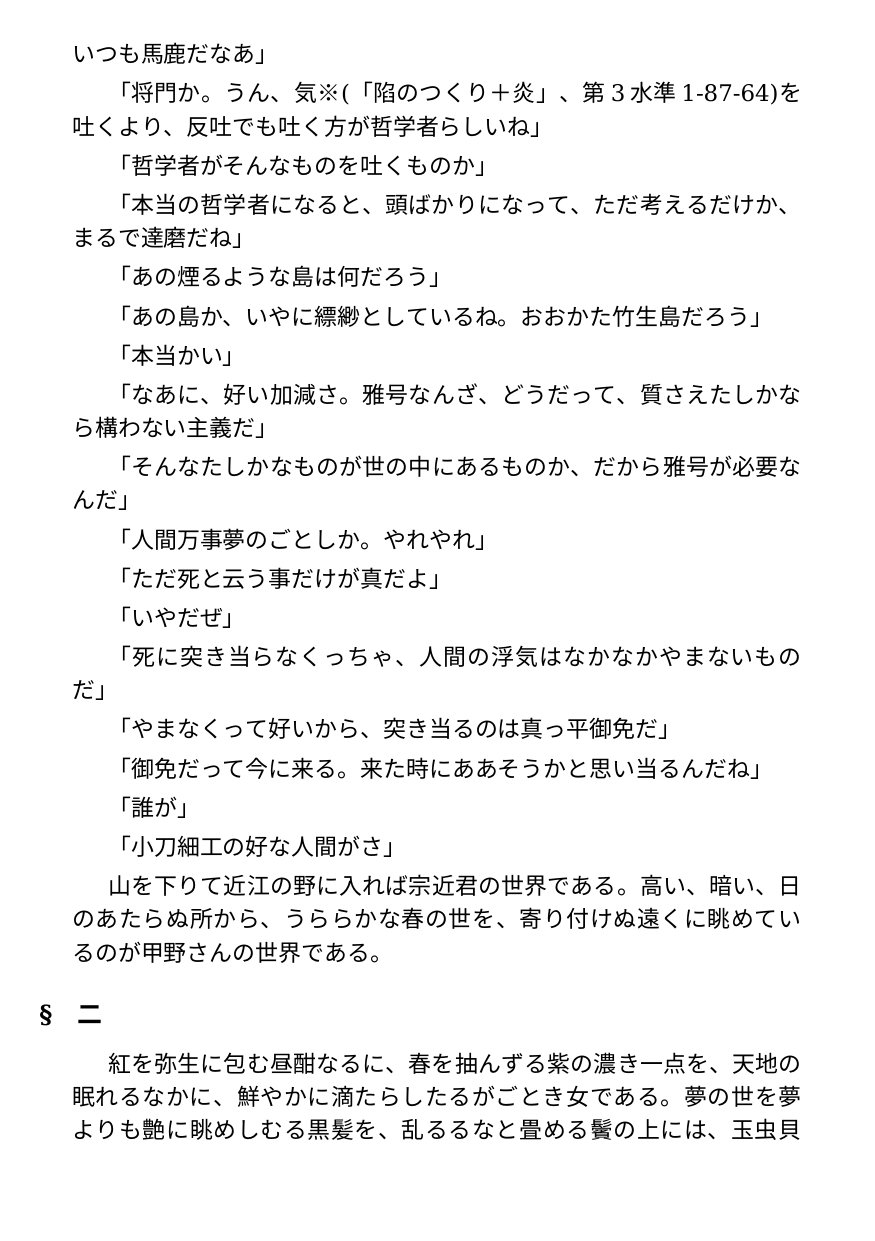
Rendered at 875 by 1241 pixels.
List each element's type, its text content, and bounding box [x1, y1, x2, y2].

text 山を下りて近江の野に入れば宗近君の世界である。高い、暗い、日のあたらぬ所から、うららかな春の世を、寄り付けぬ遠くに眺めているのが甲野さんの世界である。 [72, 868, 802, 968]
text 紅を弥生に包む昼酣なるに、春を抽んずる紫の濃き一点を、天地の眠れるなかに、鮮やかに滴たらしたるがごとき女である。夢の世を夢よりも艶に眺めしむる黒髪を、乱るるなと畳める鬢の上には、玉虫貝 [72, 1046, 802, 1145]
text 「哲学者がそんなものを吐くものか」 [72, 148, 802, 181]
text 「御免だって今に来る。来た時にああそうかと思い当るんだね」 [72, 751, 802, 784]
text 「いやだぜ」 [72, 600, 802, 633]
text 「そんなたしかなものが世の中にあるものか、だから雅号が必要なんだ」 [72, 449, 802, 516]
text 「あの煙るような島は何だろう」 [72, 259, 802, 292]
text 「人間万事夢のごとしか。やれやれ」 [72, 521, 802, 555]
text 「本当かい」 [72, 337, 802, 371]
text 「本当の哲学者になると、頭ばかりになって、ただ考えるだけか、まるで達磨だね」 [72, 187, 802, 253]
text 「なあに、好い加減さ。雅号なんざ、どうだって、質さえたしかなら構わない主義だ」 [72, 377, 802, 443]
text 「ただ死と云う事だけが真だよ」 [72, 561, 802, 594]
text 「やまなくって好いから、突き当るのは真っ平御免だ」 [72, 711, 802, 744]
text 「誰が」 [72, 790, 802, 823]
text いつも馬鹿だなあ」 [72, 36, 802, 69]
text 「死に突き当らなくっちゃ、人間の浮気はなかなかやまないものだ」 [72, 639, 802, 705]
text 「小刀細工の好な人間がさ」 [72, 829, 802, 862]
subtitle § 二 [36, 991, 838, 1034]
text 「将門か。うん、気※(「陷のつくり＋炎」、第3水準1-87-64)を吐くより、反吐でも吐く方が哲学者らしいね」 [72, 75, 802, 142]
text 「あの島か、いやに縹緲としているね。おおかた竹生島だろう」 [72, 298, 802, 332]
